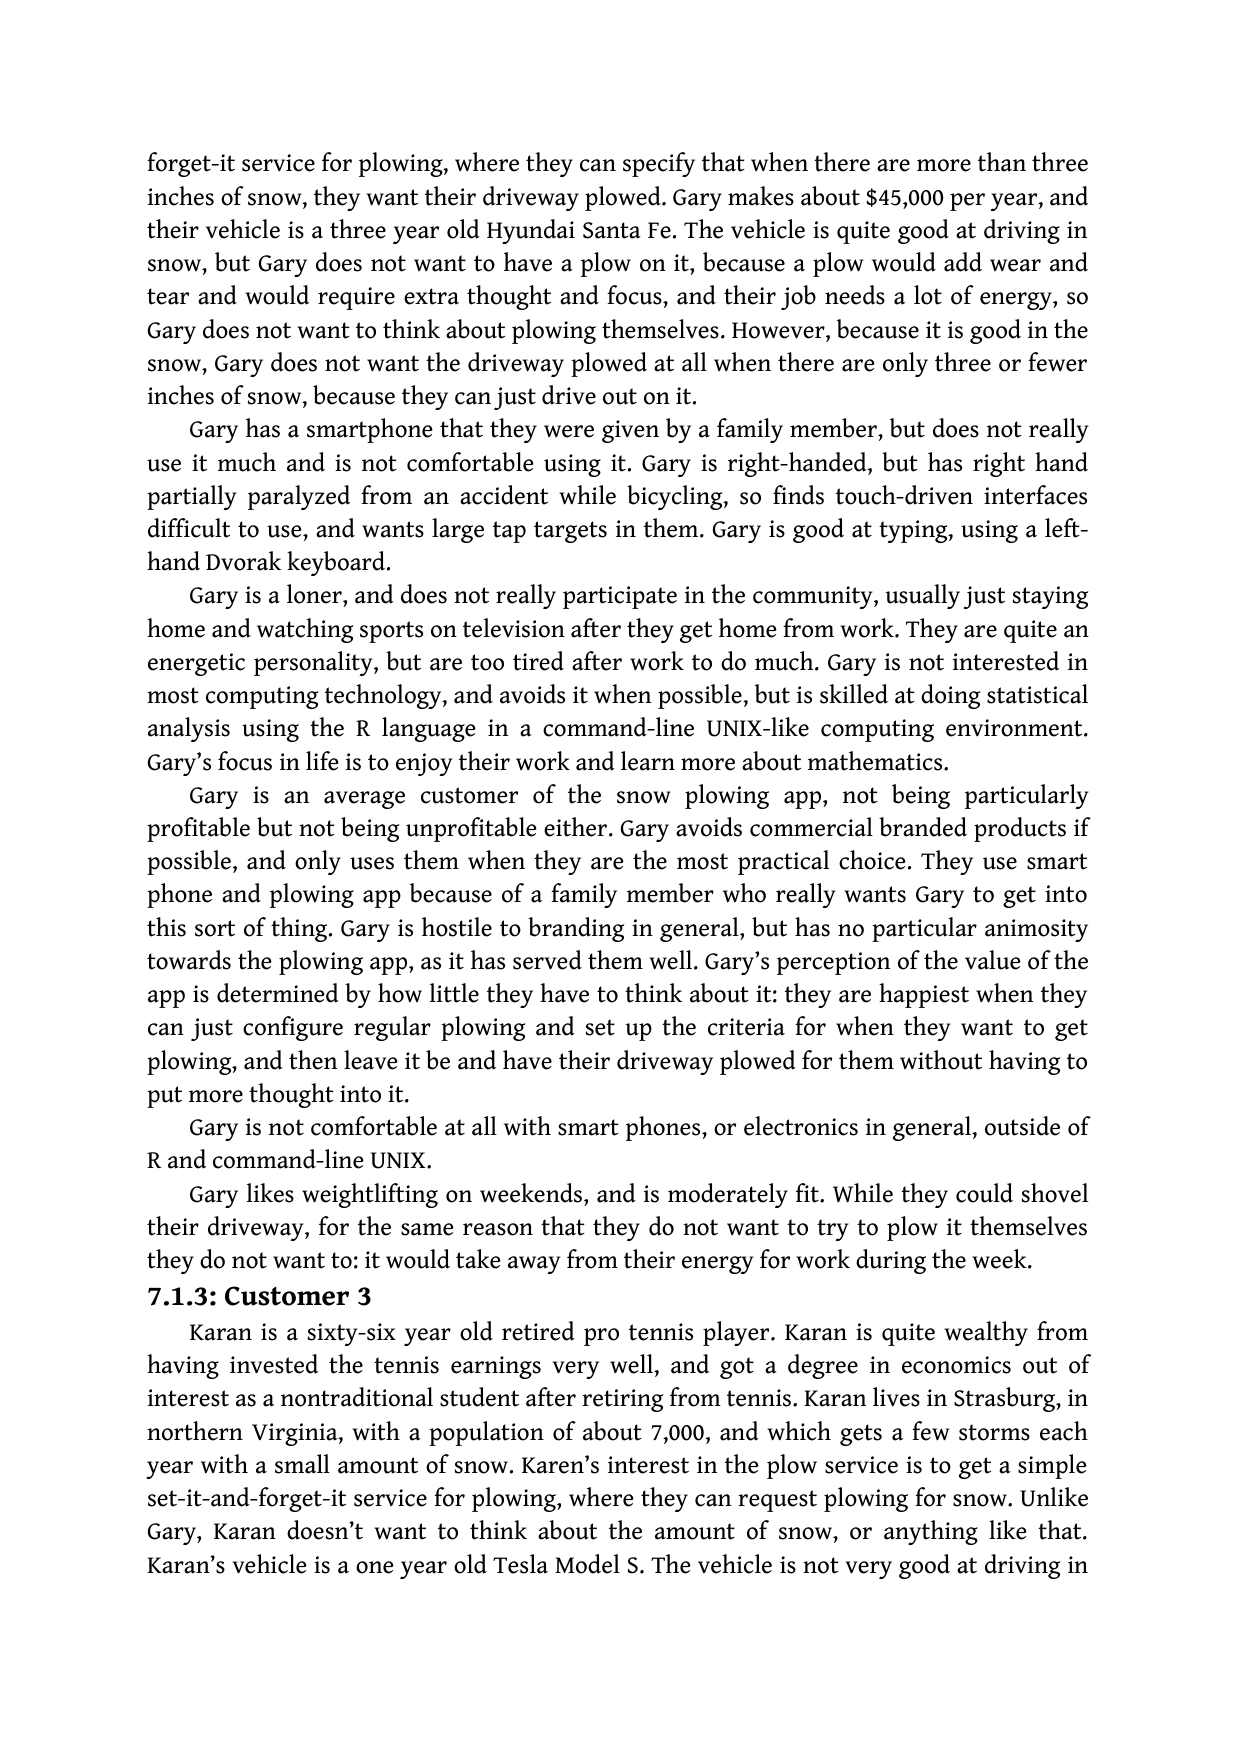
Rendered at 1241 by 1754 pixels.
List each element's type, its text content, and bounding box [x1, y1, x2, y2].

text Karan is a sixty-six year old retired pro tennis player. Karan is quite wealthy from having invested the tennis earnings very well, and got a degree in economics out of interest as a nontraditional student after retiring from tennis. Karan lives in Strasburg, in northern Virginia, with a population of about 7,000, and which gets a few storms each year with a small amount of snow. Karen’s interest in the plow service is to get a simple set-it-and-forget-it service for plowing, where they can request plowing for snow. Unlike Gary, Karan doesn’t want to think about the amount of snow, or anything like that. Karan’s vehicle is a one year old Tesla Model S. The vehicle is not very good at driving in [147, 1318, 1090, 1580]
text Gary is a loner, and does not really participate in the community, usually just staying home and watching sports on television after they get home from work. They are quite an energetic personality, but are too tired after work to do much. Gary is not interested in most computing technology, and avoids it when possible, but is skilled at doing statistical analysis using the R language in a command-line UNIX-like computing environment. Gary’s focus in life is to enjoy their work and learn more about mathematics. [147, 582, 1090, 777]
text Gary is an average customer of the snow plowing app, not being particularly profitable but not being unprofitable either. Gary avoids commercial branded products if possible, and only uses them when they are the most practical choice. They use smart phone and plowing app because of a family member who really wants Gary to get into this sort of thing. Gary is hostile to branding in general, but has no particular animosity towards the plowing app, as it has served them well. Gary’s perception of the value of the app is determined by how little they have to think about it: they are happiest when they can just configure regular plowing and set up the criteria for when they want to get plowing, and then leave it be and have their driveway plowed for them without having to put more thought into it. [147, 781, 1090, 1109]
text forget-it service for plowing, where they can specify that when there are more than three inches of snow, they want their driveway plowed. Gary makes about $45,000 per year, and their vehicle is a three year old Hyundai Santa Fe. The vehicle is quite good at driving in snow, but Gary does not want to have a plow on it, because a plow would add wear and tear and would require extra thought and focus, and their job needs a lot of energy, so Gary does not want to think about plowing themselves. However, because it is good in the snow, Gary does not want the driveway plowed at all when there are only three or fewer inches of snow, because they can just drive out on it. [147, 150, 1090, 412]
text Gary is not comfortable at all with smart phones, or electronics in general, outside of R and command-line UNIX. [147, 1114, 1090, 1176]
text Gary likes weightlifting on weekends, and is moderately fit. While they could shovel their driveway, for the same reason that they do not want to try to plow it themselves they do not want to: it would take away from their energy for work during the week. [147, 1180, 1090, 1276]
text Gary has a smartphone that they were given by a family member, but does not really use it much and is not comfortable using it. Gary is right-handed, but has right hand partially paralyzed from an accident while bicycling, so finds touch-driven interfaces difficult to use, and wants large tap targets in them. Gary is good at typing, using a left-hand Dvorak keyboard. [147, 416, 1090, 578]
subtitle 7.1.3: Customer 3 [147, 1280, 1090, 1313]
